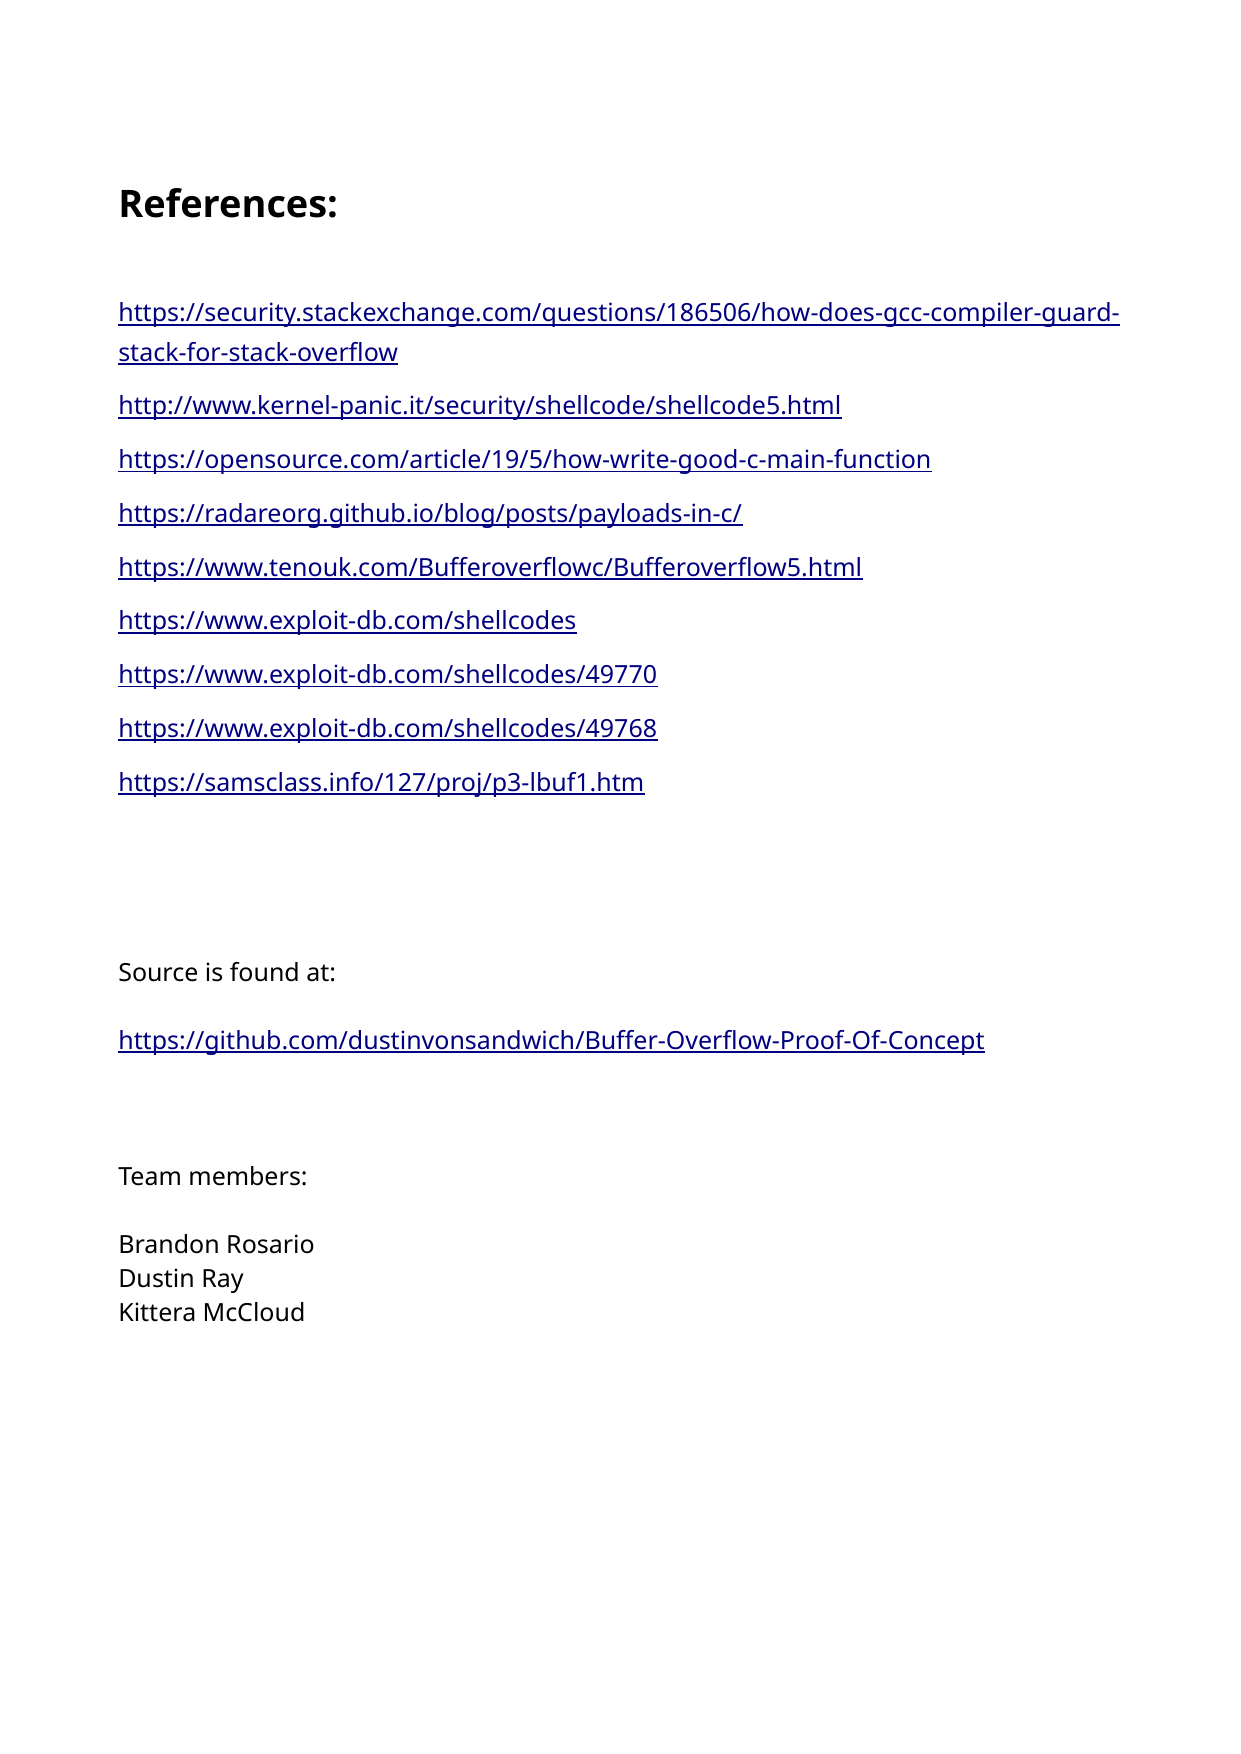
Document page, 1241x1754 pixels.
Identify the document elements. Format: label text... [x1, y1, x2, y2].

text https://www.exploit-db.com/shellcodes [118, 603, 1122, 637]
subtitle References: [118, 177, 1122, 229]
text https://www.exploit-db.com/shellcodes/49770 [118, 657, 1122, 691]
text https://www.tenouk.com/Bufferoverflowc/Bufferoverflow5.html [118, 549, 1122, 583]
text https://samsclass.info/127/proj/p3-lbuf1.htm [118, 764, 1122, 798]
text Brandon Rosario [118, 1227, 1122, 1261]
text Dustin Ray [118, 1261, 1122, 1295]
text https://github.com/dustinvonsandwich/Buffer-Overflow-Proof-Of-Concept [118, 1022, 1122, 1056]
text https://www.exploit-db.com/shellcodes/49768 [118, 711, 1122, 744]
text Team members: [118, 1159, 1122, 1193]
text https://opensource.com/article/19/5/how-write-good-c-main-function [118, 442, 1122, 476]
text https://security.stackexchange.com/questions/186506/how-does-gcc-compiler-guard-stack-for-stack-overflow [118, 295, 1122, 368]
text http://www.kernel-panic.it/security/shellcode/shellcode5.html [118, 388, 1122, 422]
text Source is found at: [118, 954, 1122, 988]
text https://radareorg.github.io/blog/posts/payloads-in-c/ [118, 496, 1122, 529]
text Kittera McCloud [118, 1295, 1122, 1329]
